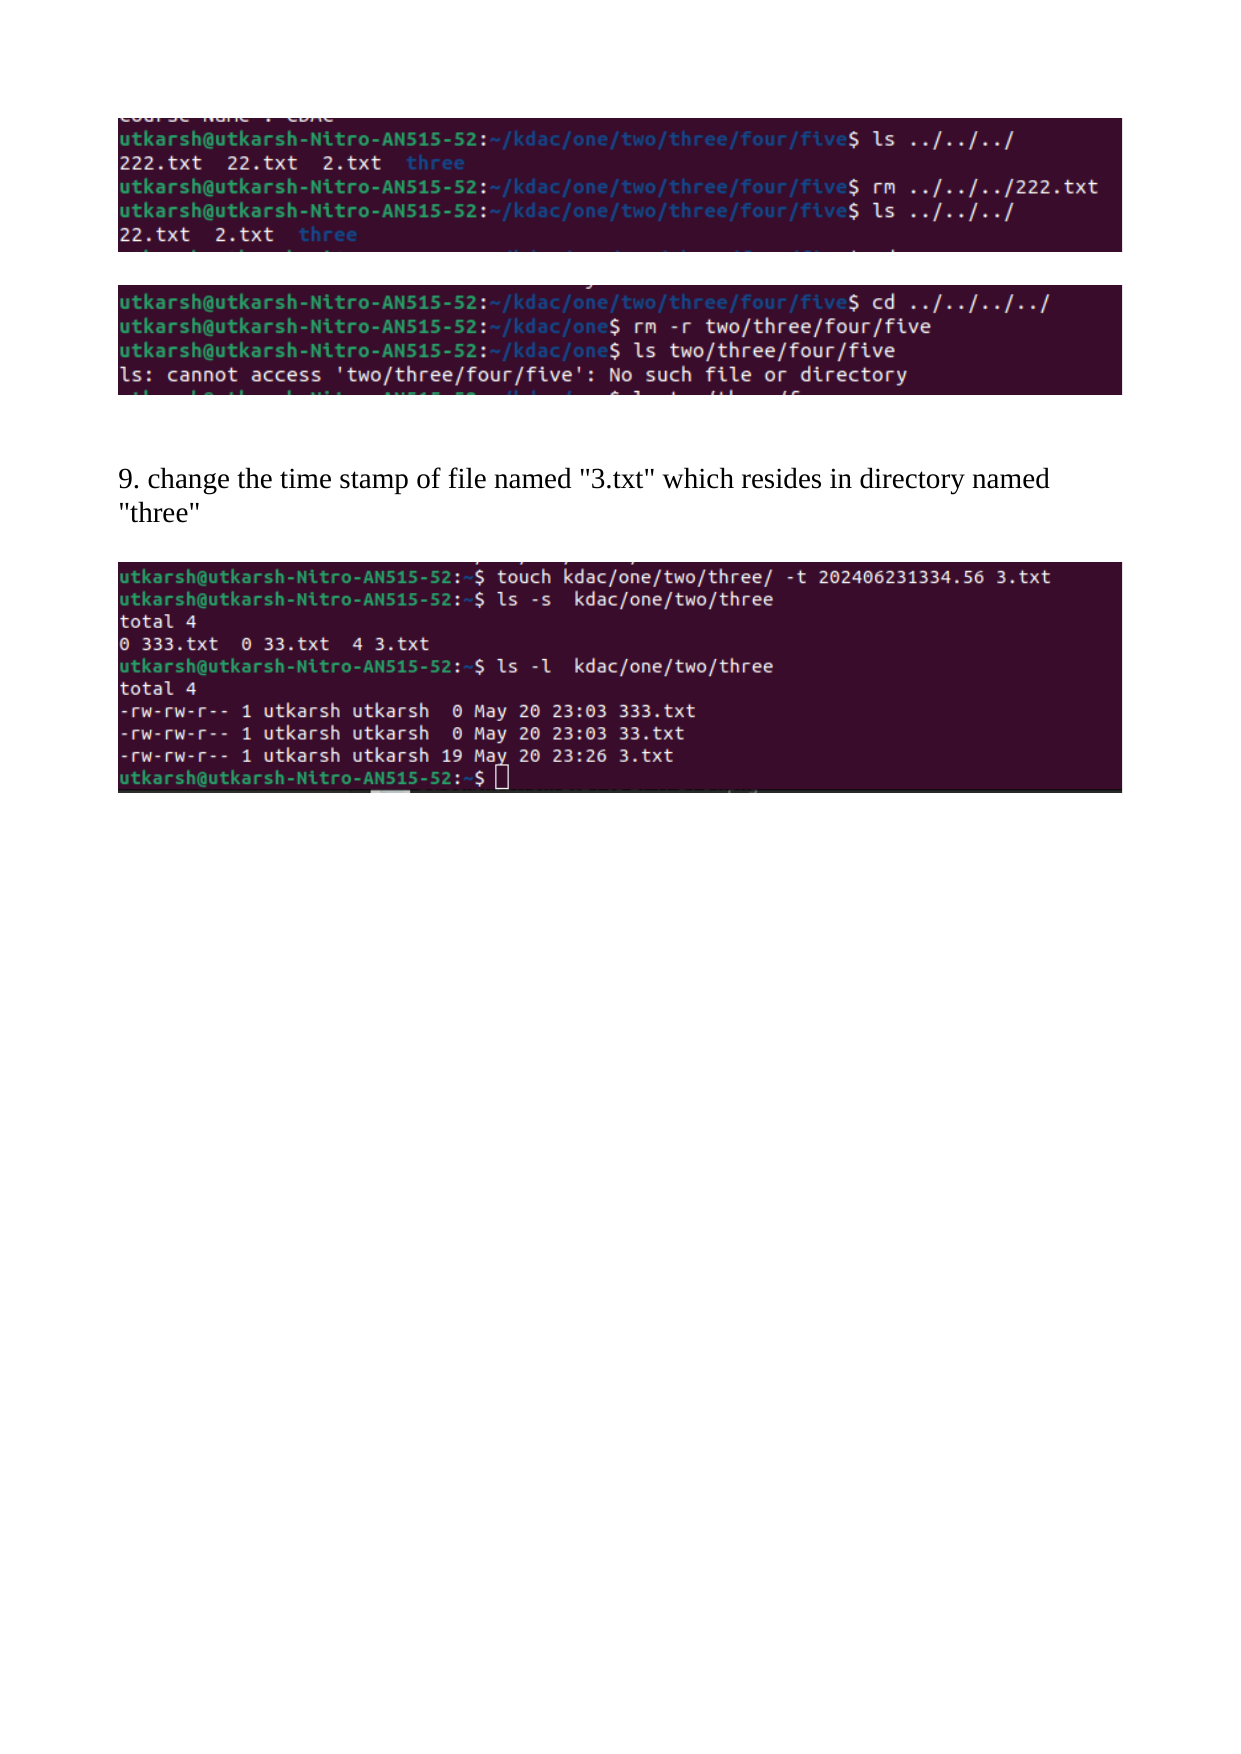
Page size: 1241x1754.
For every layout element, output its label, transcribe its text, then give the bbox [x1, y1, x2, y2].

picture [118, 562, 1123, 793]
picture [118, 118, 1123, 252]
text 9. change the time stamp of file named "3.txt" which resides in directory named "three" [118, 461, 1122, 528]
picture [118, 285, 1123, 395]
